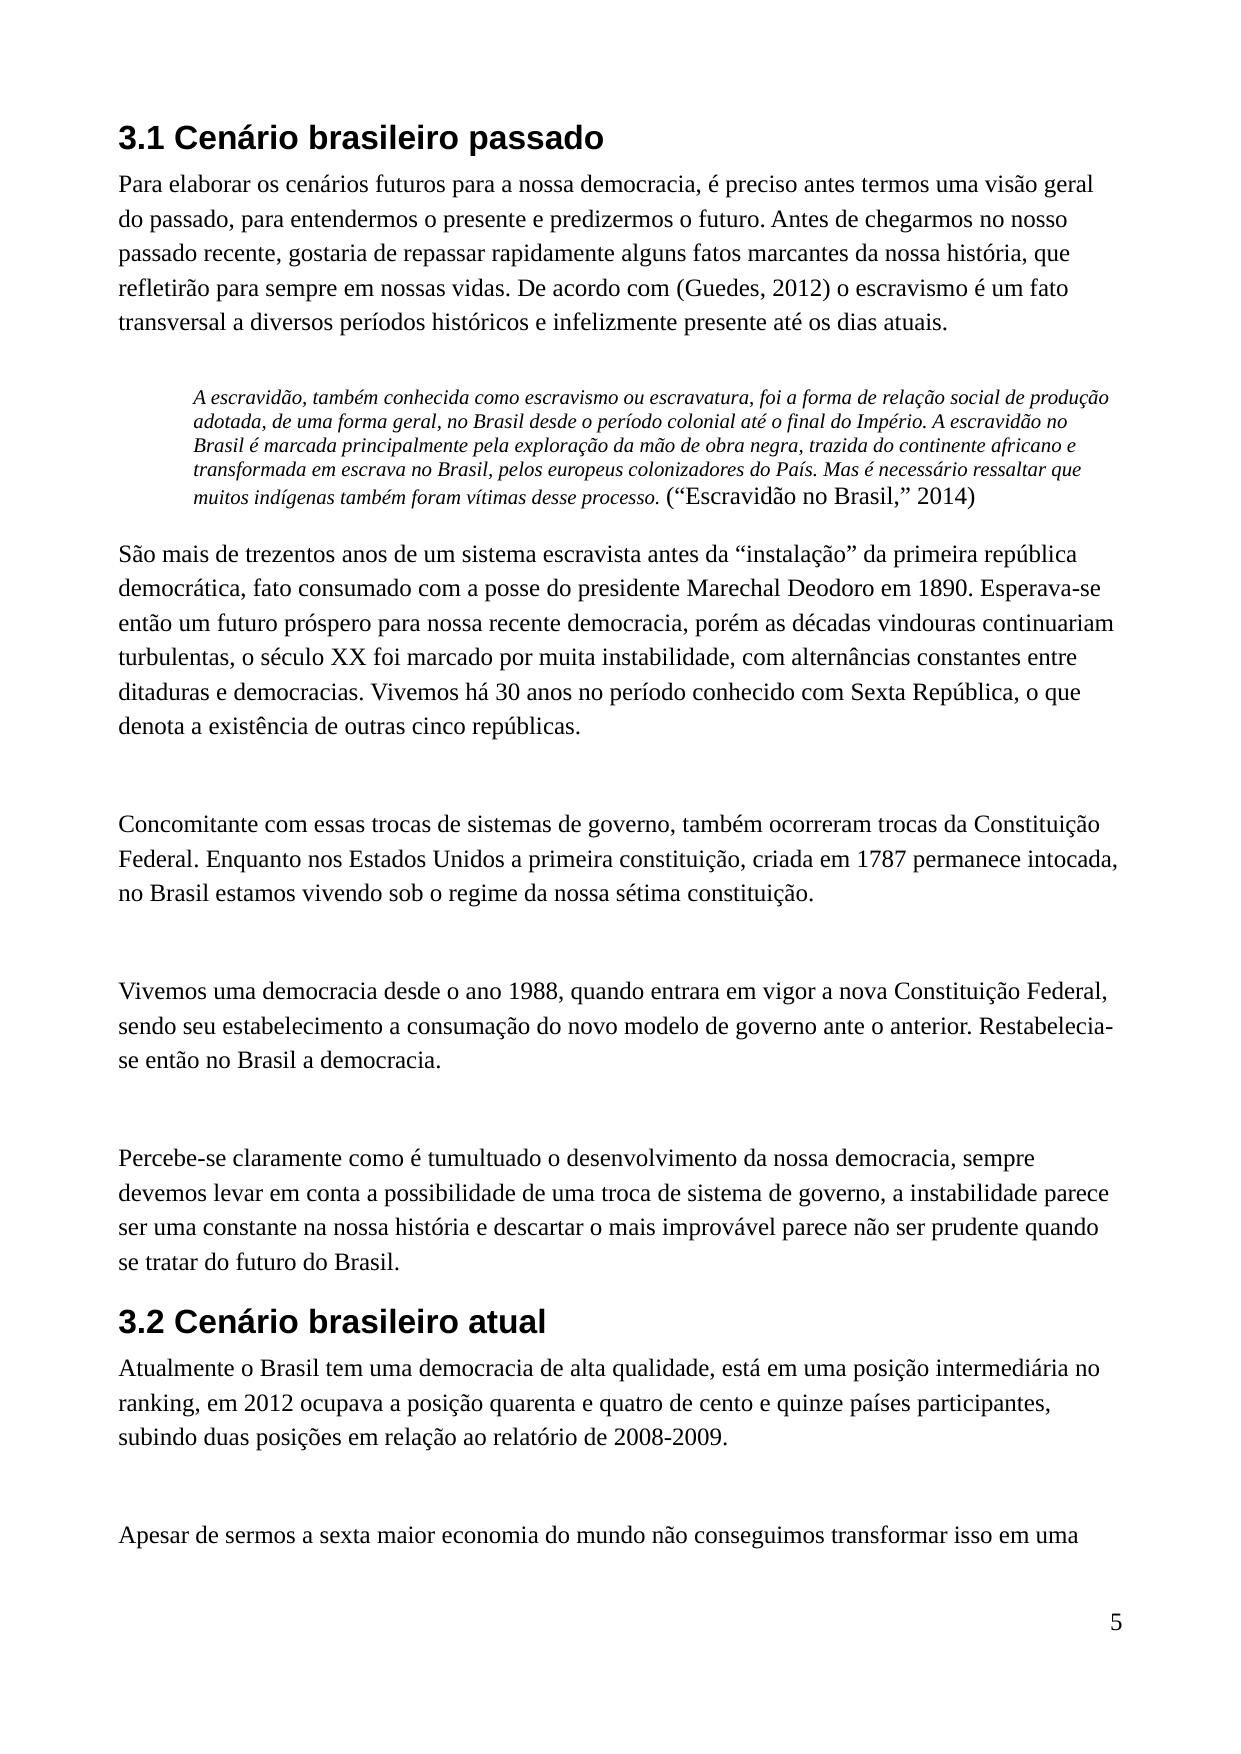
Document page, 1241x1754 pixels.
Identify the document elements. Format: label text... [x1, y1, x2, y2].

text Concomitante com essas trocas de sistemas de governo, também ocorreram trocas da Constituição Federal. Enquanto nos Estados Unidos a primeira constituição, criada em 1787 permanece intocada, no Brasil estamos vivendo sob o regime da nossa sétima constituição. [118, 809, 1122, 907]
text Para elaborar os cenários futuros para a nossa democracia, é preciso antes termos uma visão geral do passado, para entendermos o presente e predizermos o futuro. Antes de chegarmos no nosso passado recente, gostaria de repassar rapidamente alguns fatos marcantes da nossa história, que refletirão para sempre em nossas vidas. De acordo com (Guedes, 2012) o escravismo é um fato transversal a diversos períodos históricos e infelizmente presente até os dias atuais. [118, 169, 1122, 336]
text Atualmente o Brasil tem uma democracia de alta qualidade, está em uma posição intermediária no ranking, em 2012 ocupava a posição quarenta e quatro de cento e quinze países participantes, subindo duas posições em relação ao relatório de 2008-2009. [118, 1353, 1122, 1451]
text Vivemos uma democracia desde o ano 1988, quando entrara em vigor a nova Constituição Federal, sendo seu estabelecimento a consumação do novo modelo de governo ante o anterior. Restabelecia-se então no Brasil a democracia. [118, 976, 1122, 1074]
text A escravidão, também conhecida como escravismo ou escravatura, foi a forma de relação social de produção adotada, de uma forma geral, no Brasil desde o período colonial até o final do Império. A escravidão no Brasil é marcada principalmente pela exploração da mão de obra negra, trazida do continente africano e transformada em escrava no Brasil, pelos europeus colonizadores do País. Mas é necessário ressaltar que muitos indígenas também foram vítimas desse processo. (“Escravidão no Brasil,” 2014) [193, 385, 1122, 510]
subtitle 3.2 Cenário brasileiro atual [118, 1302, 1122, 1341]
text Percebe-se claramente como é tumultuado o desenvolvimento da nossa democracia, sempre devemos levar em conta a possibilidade de uma troca de sistema de governo, a instabilidade parece ser uma constante na nossa história e descartar o mais improvável parece não ser prudente quando se tratar do futuro do Brasil. [118, 1143, 1122, 1276]
text Apesar de sermos a sexta maior economia do mundo não conseguimos transformar isso em uma [118, 1520, 1122, 1549]
subtitle 3.1 Cenário brasileiro passado [118, 118, 1122, 157]
text São mais de trezentos anos de um sistema escravista antes da “instalação” da primeira república democrática, fato consumado com a posse do presidente Marechal Deodoro em 1890. Esperava-se então um futuro próspero para nossa recente democracia, porém as décadas vindouras continuariam turbulentas, o século XX foi marcado por muita instabilidade, com alternâncias constantes entre ditaduras e democracias. Vivemos há 30 anos no período conhecido com Sexta República, o que denota a existência de outras cinco repúblicas. [118, 539, 1122, 740]
